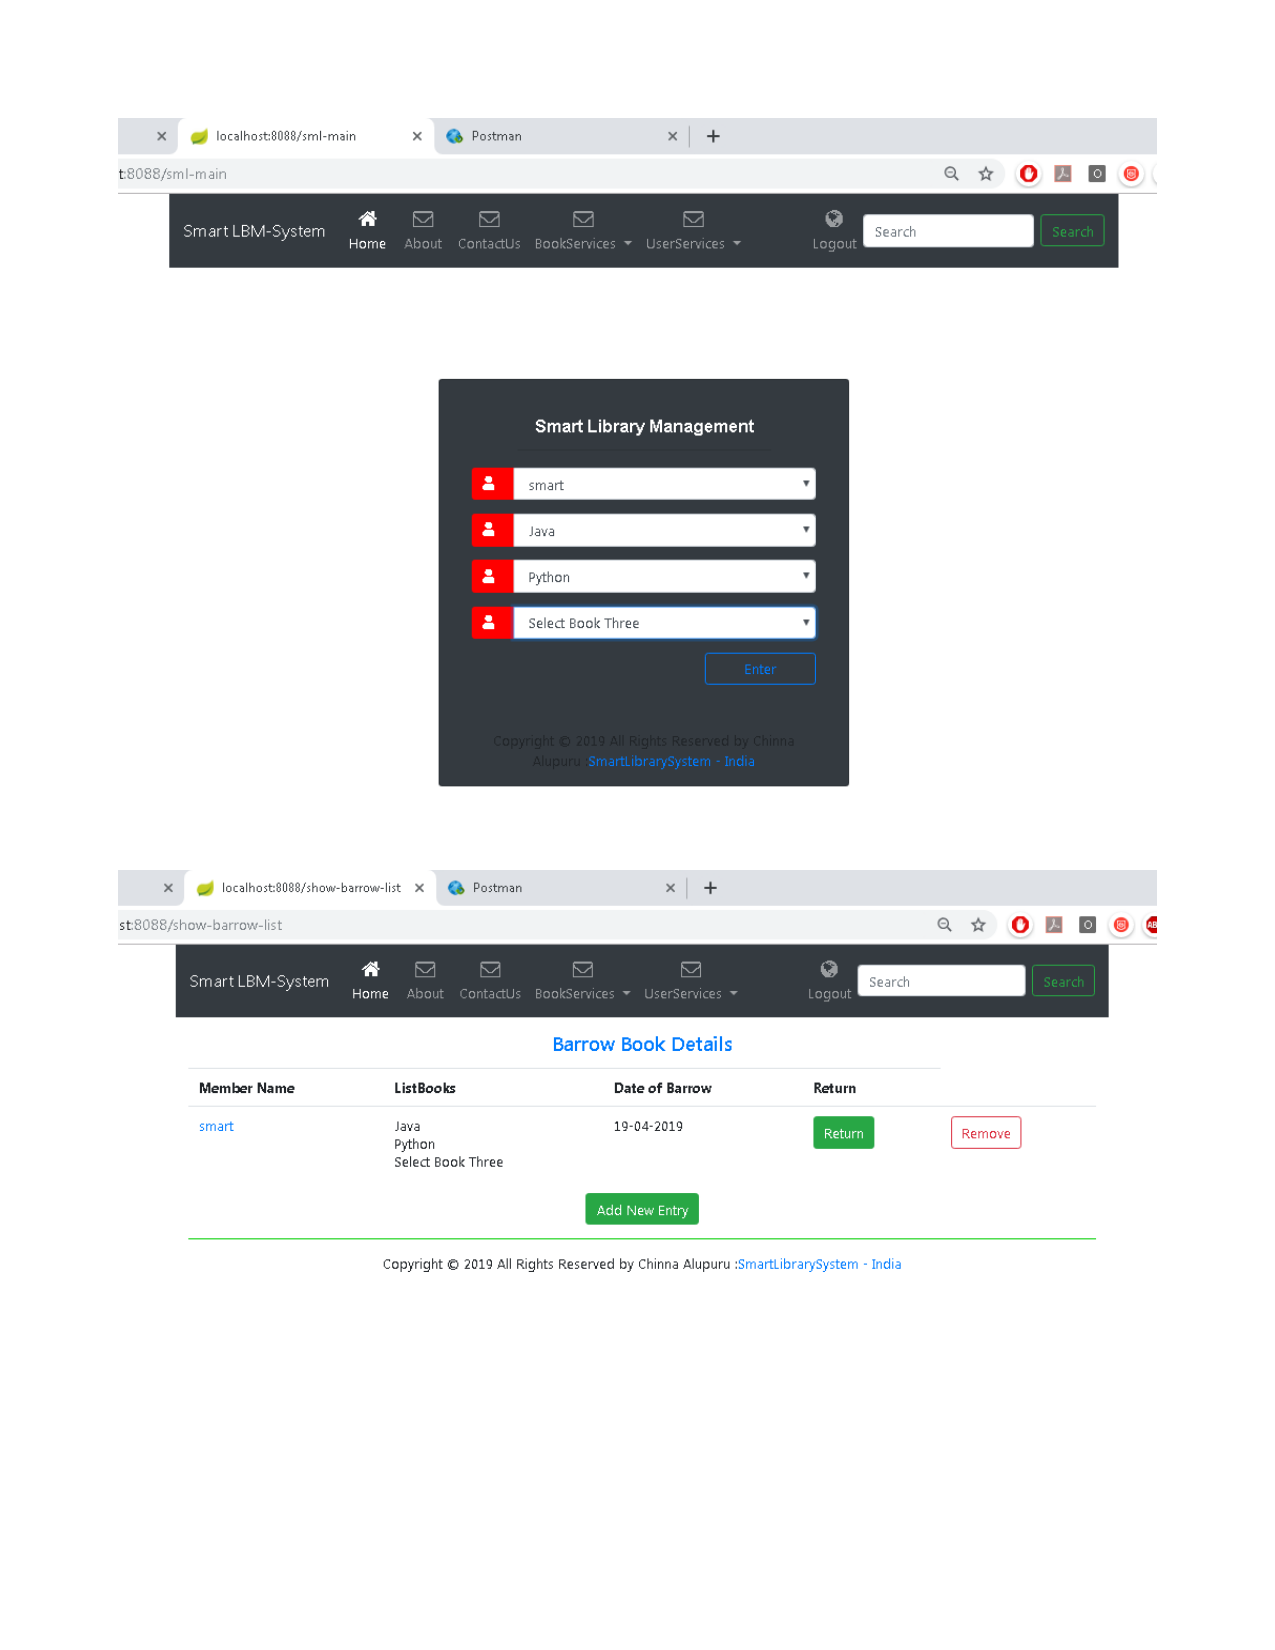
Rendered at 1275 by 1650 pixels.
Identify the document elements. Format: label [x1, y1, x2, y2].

picture [118, 870, 1157, 1312]
picture [118, 118, 1157, 842]
